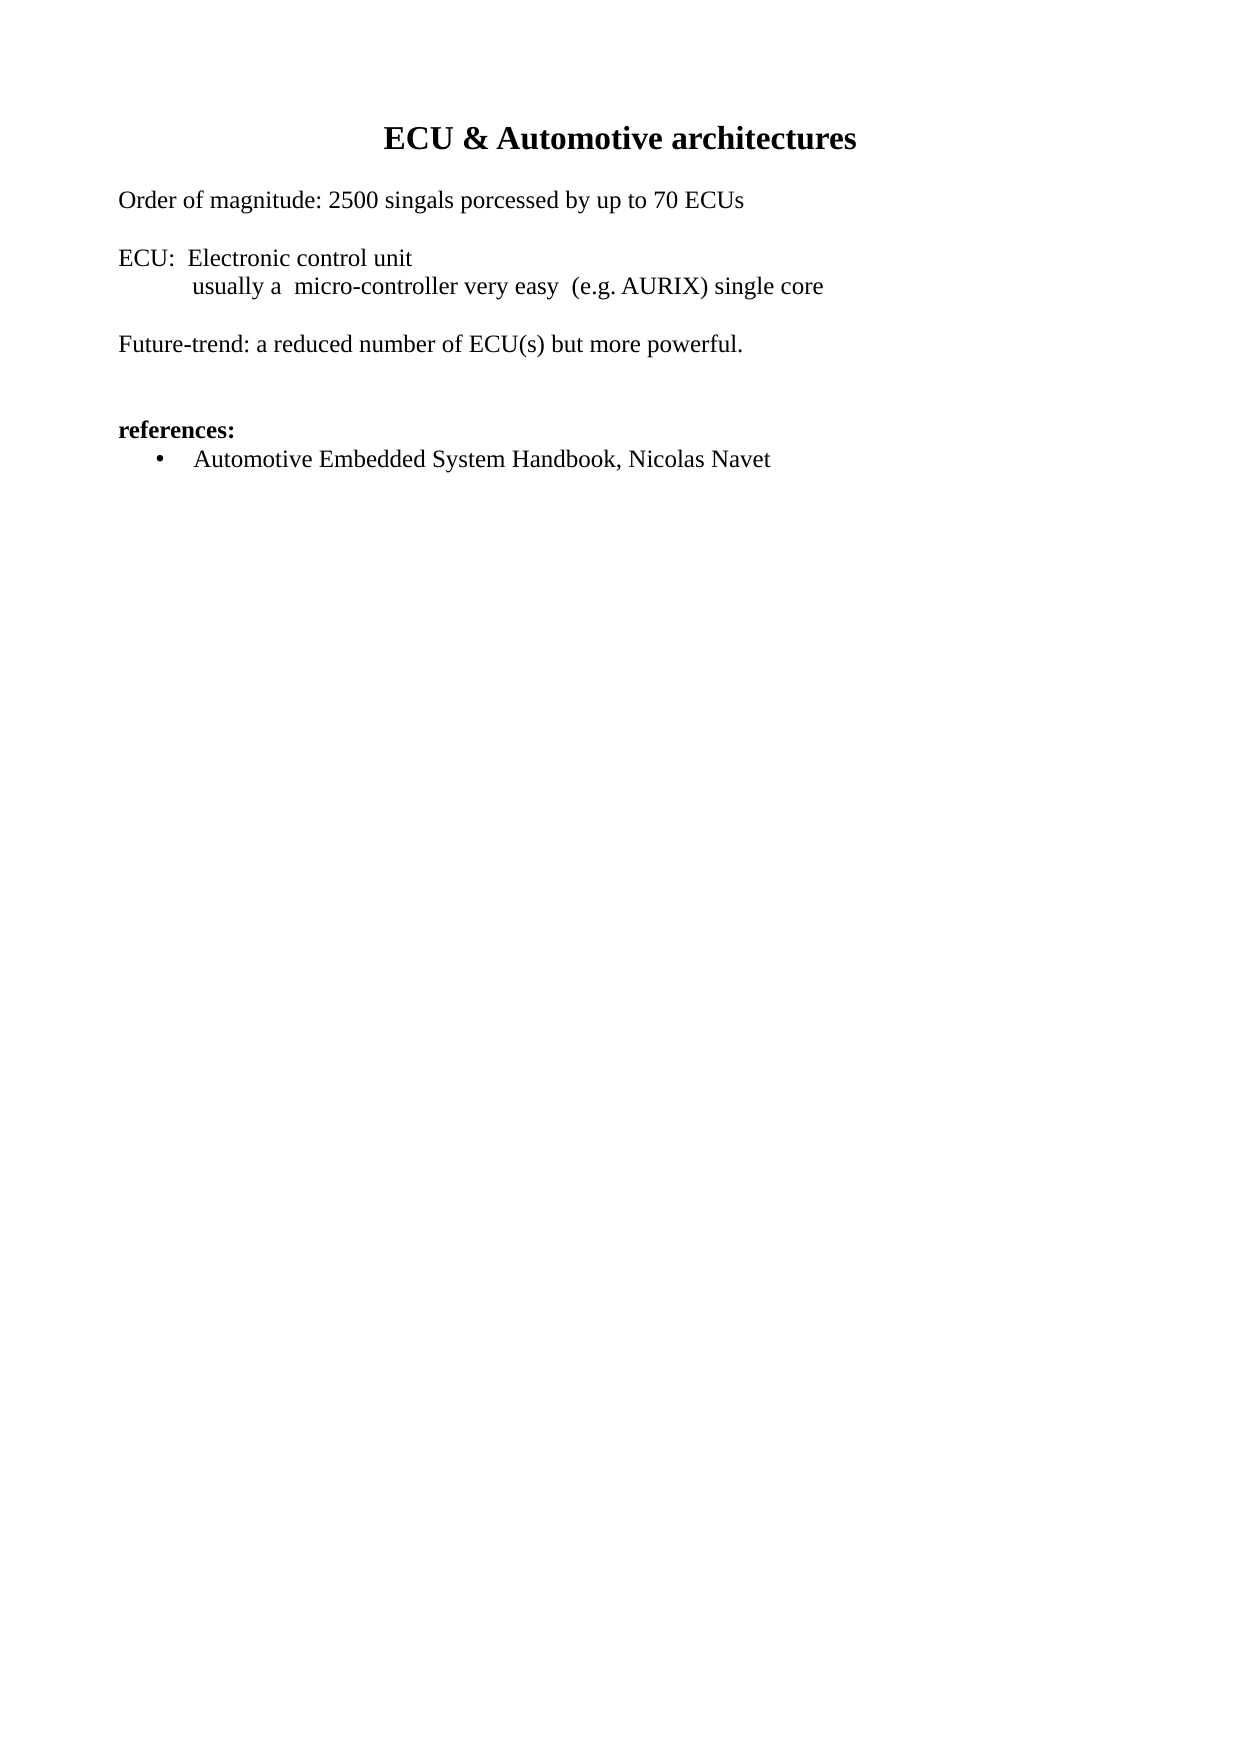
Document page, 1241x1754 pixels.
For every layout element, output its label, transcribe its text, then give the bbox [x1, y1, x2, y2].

text ECU: Electronic control unit [118, 243, 1122, 271]
text Future-trend: a reduced number of ECU(s) but more powerful. [118, 329, 1122, 358]
list Automotive Embedded System Handbook, Nicolas Navet [156, 444, 1122, 473]
text references: [118, 415, 1122, 444]
text usually a micro-controller very easy (e.g. AURIX) single core [118, 271, 1122, 300]
text ECU & Automotive architectures [118, 118, 1122, 156]
text Order of magnitude: 2500 singals porcessed by up to 70 ECUs [118, 185, 1122, 214]
